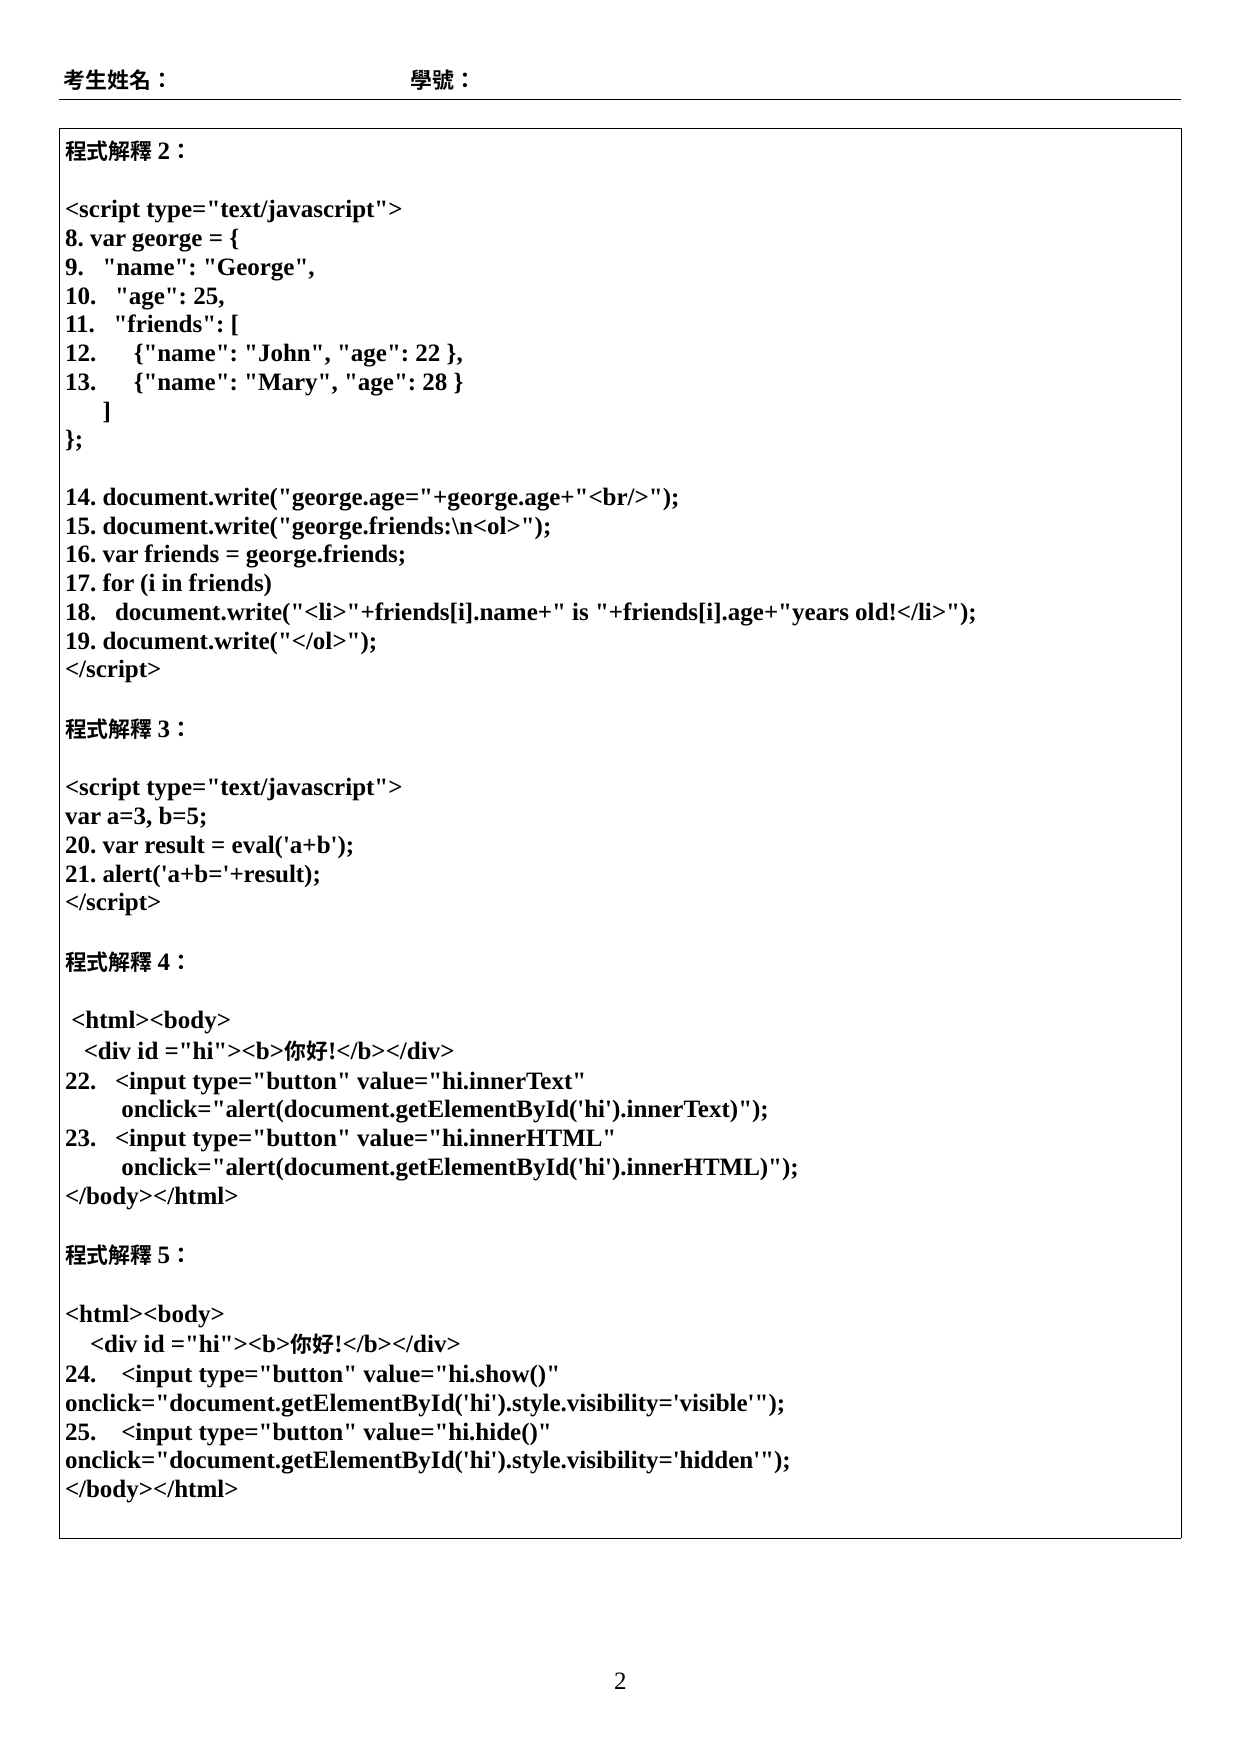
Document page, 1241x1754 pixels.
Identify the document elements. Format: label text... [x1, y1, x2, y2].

table_header 程式解釋 2： <script type="text/javascript"> 8. var george = { 9. "name": "George", 10. "age": 25, 11. "friends": [ 12. {"name": "John", "age": 22 }, 13. {"name": "Mary", "age": 28 } ] }; 14. document.write("george.age="+george.age+"<br/>"); 15. document.write("george.friends:\n<ol>"); 16. var friends = george.friends; 17. for (i in friends) 18. document.write("<li>"+friends[i].name+" is "+friends[i].age+"years old!</li>"); 19. document.write("</ol>"); </script> 程式解釋 3： <script type="text/javascript"> var a=3, b=5; 20. var result = eval('a+b'); 21. alert('a+b='+result); </script> 程式解釋 4： <html><body> <div id ="hi"><b>你好!</b></div> 22. <input type="button" value="hi.innerText" onclick="alert(document.getElementById('hi').innerText)"); 23. <input type="button" value="hi.innerHTML" onclick="alert(document.getElementById('hi').innerHTML)"); </body></html> 程式解釋 5： <html><body> <div id ="hi"><b>你好!</b></div> 24. <input type="button" value="hi.show()" onclick="document.getElementById('hi').style.visibility='visible'"); 25. <input type="button" value="hi.hide()" onclick="document.getElementById('hi').style.visibility='hidden'"); </body></html> [60, 129, 1181, 1537]
text 考生姓名： 學號： [59, 59, 1181, 99]
